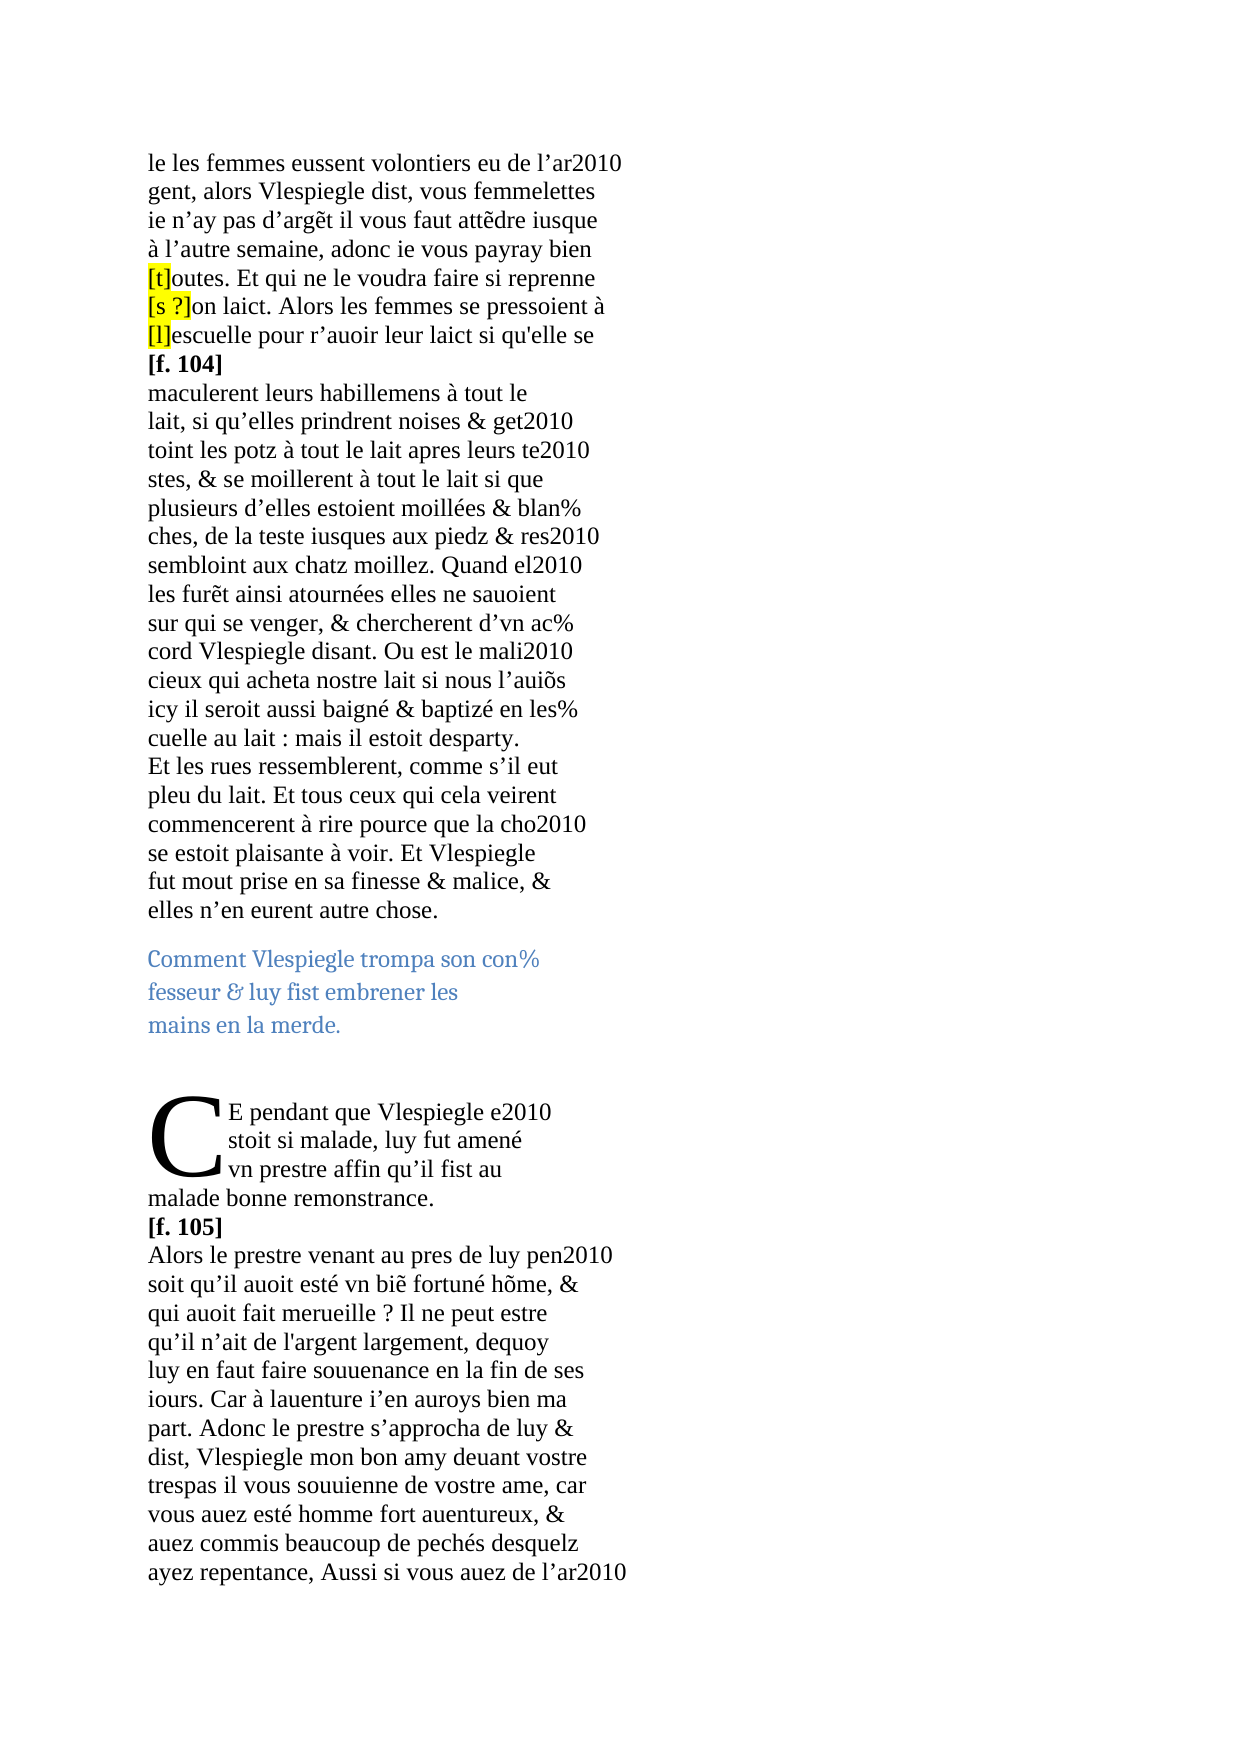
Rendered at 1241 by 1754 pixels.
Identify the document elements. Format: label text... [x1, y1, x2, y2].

text CE pendant que Vlespiegle e2010 stoit si malade, luy fut amené vn prestre affin qu’il fist au malade bonne remonstrance. [f. 105] [148, 1097, 1093, 1241]
subtitle Comment Vlespiegle trompa son con% fesseur & luy fist embrener les mains en la merde. [148, 945, 1093, 1039]
text maculerent leurs habillemens à tout le lait, si qu’elles prindrent noises & get2010 toint les potz à tout le lait apres leurs te2010 stes, & se moillerent à tout le lait si que plusieurs d’elles estoient moillées & blan% ches, de la teste iusques aux piedz & res2010 sembloint aux chatz moillez. Quand el2010 les furẽt ainsi atournées elles ne sauoient sur qui se venger, & chercherent d’vn ac% cord Vlespiegle disant. Ou est le mali2010 cieux qui acheta nostre lait si nous l’auiõs icy il seroit aussi baigné & baptizé en les% cuelle au lait : mais il estoit desparty. Et les rues ressemblerent, comme s’il eut pleu du lait. Et tous ceux qui cela veirent commencerent à rire pource que la cho2010 se estoit plaisante à voir. Et Vlespiegle fut mout prise en sa finesse & malice, & elles n’en eurent autre chose. [148, 378, 1093, 924]
text DEuant que Vlespiegle vint à Mariendale au monastere, il arriua en vn iour de foirre à Bremen & apperceut plusieurs païsanes venir à la foire à tout du laict beur% ré, si s’en alla querir vne grande escuelle, & fist toutes les païsanes porter leur laict à luy & print le laict que chacune femme appor2010 ta, & quand il eu tout le laict en son escuel2010 le les femmes eussent volontiers eu de l’ar2010 gent, alors Vlespiegle dist, vous femmelettes ie n’ay pas d’argẽt il vous faut attẽdre iusque à l’autre semaine, adonc ie vous payray bien [t]outes. Et qui ne le voudra faire si reprenne [s ?]on laict. Alors les femmes se pressoient à [l]escuelle pour r’auoir leur laict si qu'elle se [f. 104] [148, 148, 1093, 378]
text Alors le prestre venant au pres de luy pen2010 soit qu’il auoit esté vn biẽ fortuné hõme, & qui auoit fait merueille ? Il ne peut estre qu’il n’ait de l'argent largement, dequoy luy en faut faire souuenance en la fin de ses iours. Car à lauenture i’en auroys bien ma part. Adonc le prestre s’approcha de luy & dist, Vlespiegle mon bon amy deuant vostre trespas il vous souuienne de vostre ame, car vous auez esté homme fort auentureux, & auez commis beaucoup de pechés desquelz ayez repentance, Aussi si vous auez de l’ar2010 [148, 1241, 1093, 1586]
